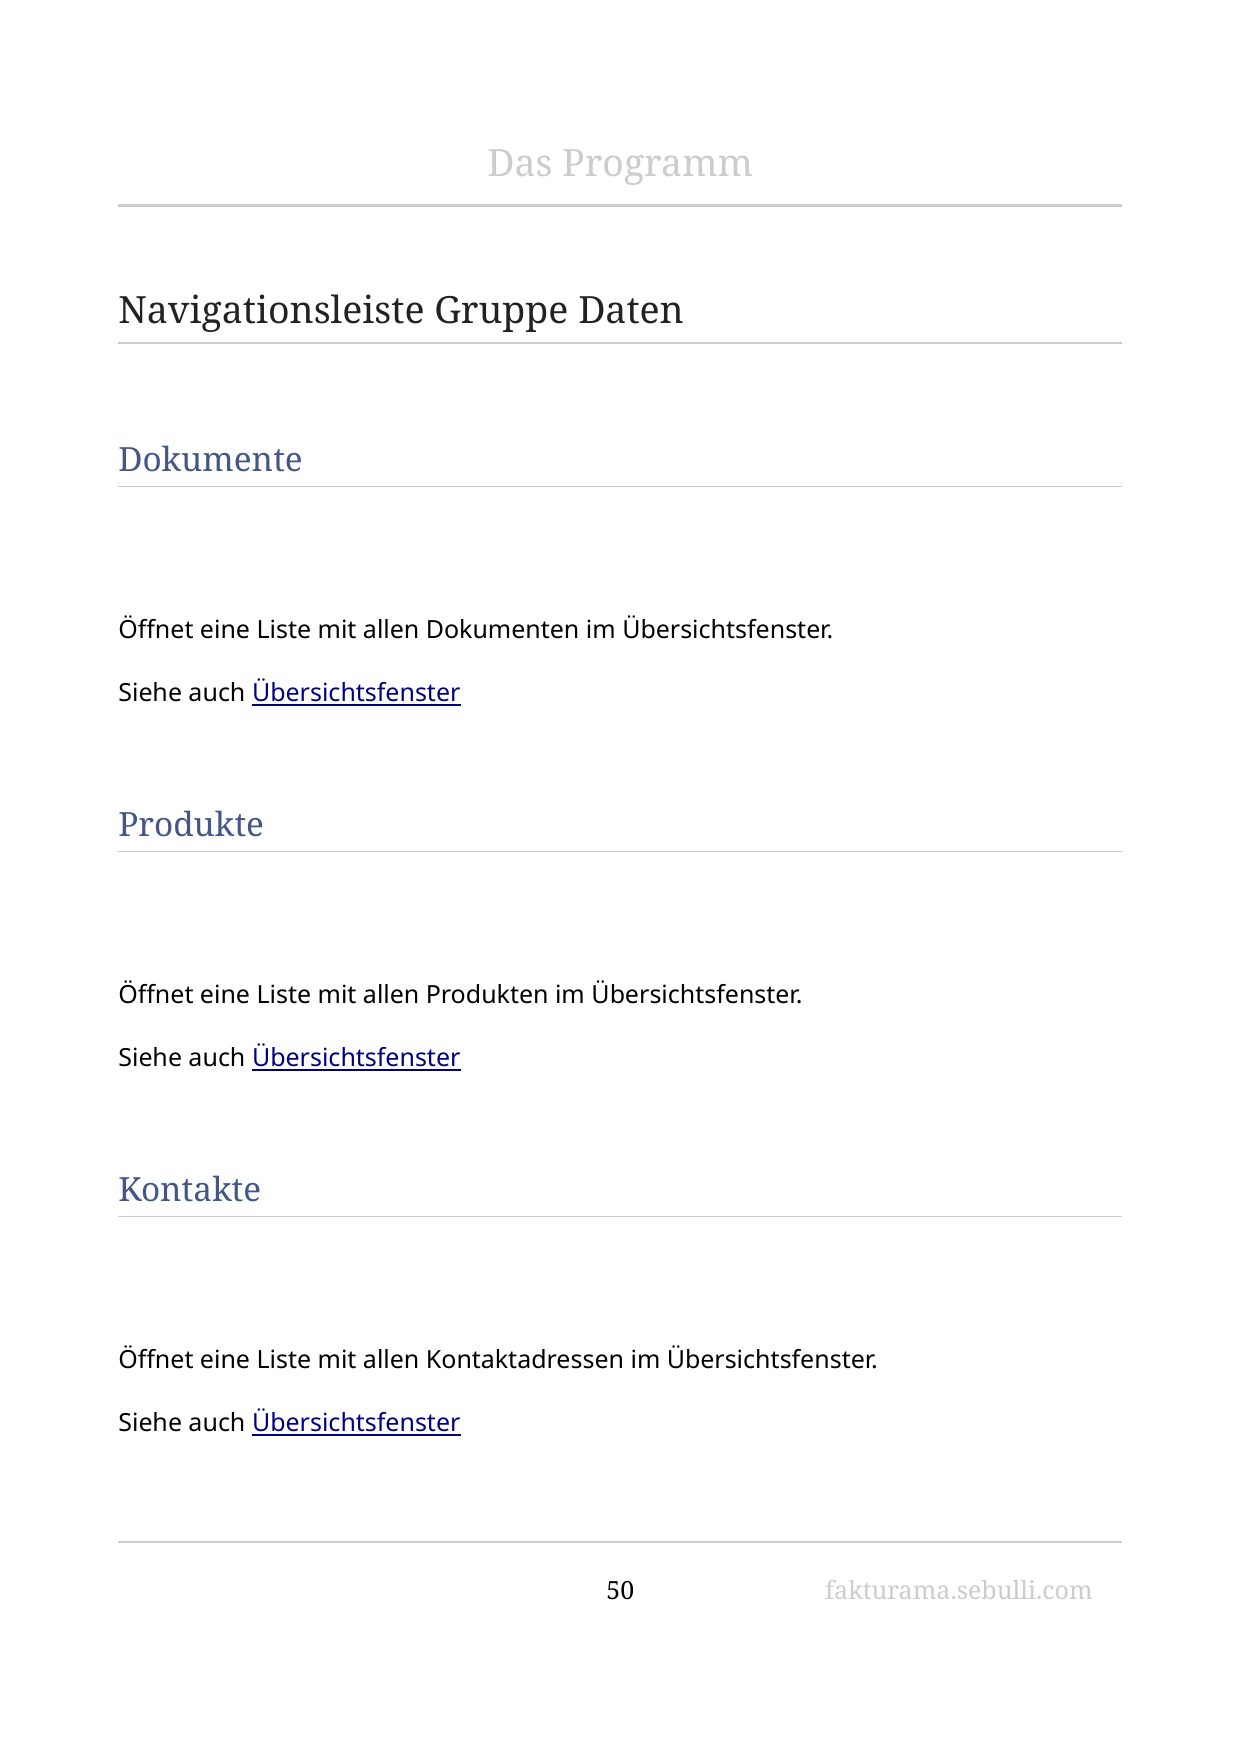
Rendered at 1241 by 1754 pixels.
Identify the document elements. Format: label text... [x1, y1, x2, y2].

text Siehe auch Übersichtsfenster [118, 1040, 1122, 1074]
text Öffnet eine Liste mit allen Kontaktadressen im Übersichtsfenster. [118, 1341, 1122, 1375]
subtitle Kontakte [118, 1166, 1122, 1216]
subtitle Dokumente [118, 436, 1122, 486]
text Siehe auch Übersichtsfenster [118, 675, 1122, 709]
text Öffnet eine Liste mit allen Dokumenten im Übersichtsfenster. [118, 611, 1122, 645]
text Öffnet eine Liste mit allen Produkten im Übersichtsfenster. [118, 976, 1122, 1010]
subtitle Navigationsleiste Gruppe Daten [118, 283, 1122, 342]
subtitle Produkte [118, 801, 1122, 851]
text Siehe auch Übersichtsfenster [118, 1405, 1122, 1439]
